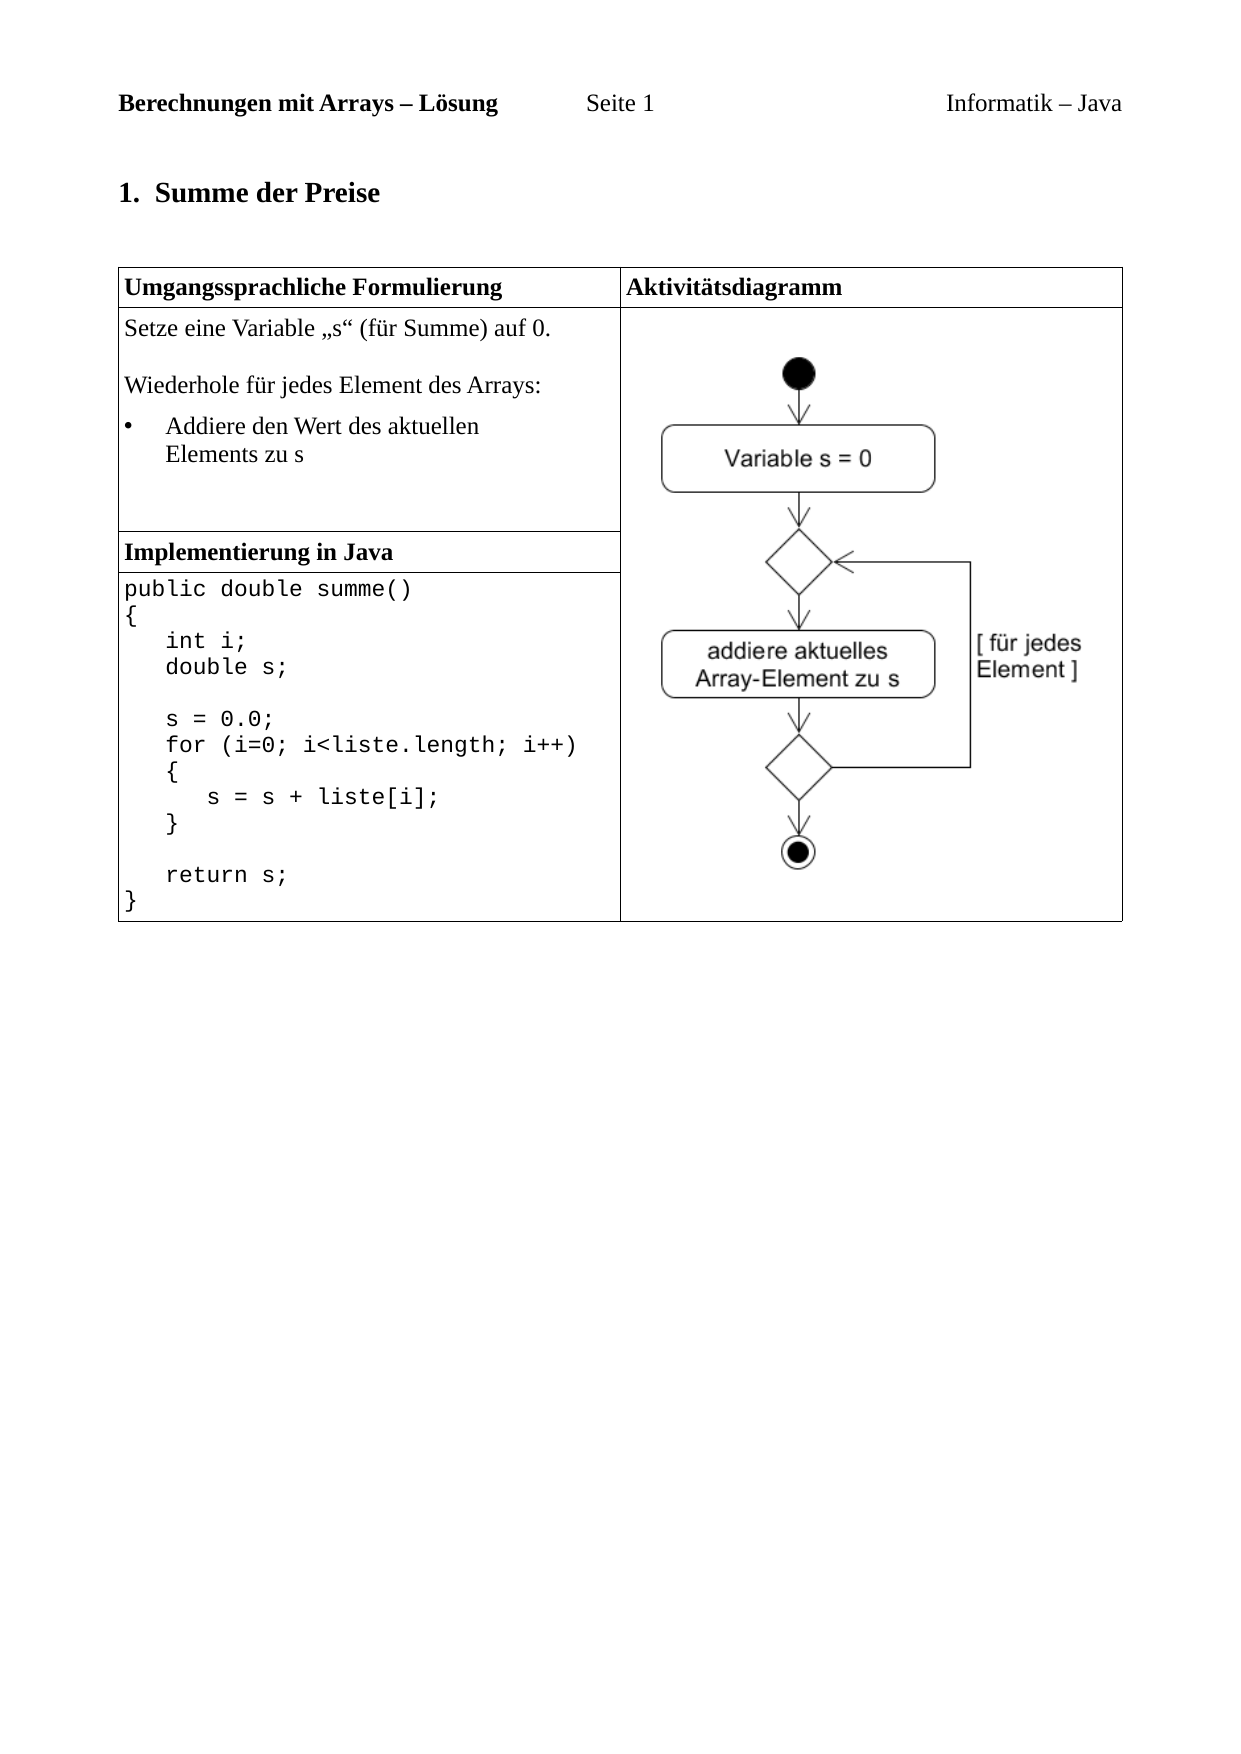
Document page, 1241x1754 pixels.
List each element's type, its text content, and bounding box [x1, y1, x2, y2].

table_header Umgangssprachliche Formulierung [119, 268, 620, 307]
table_cell public double summe() { int i; double s; s = 0.0; for (i=0; i<liste.length; i++) { s = s + liste[i]; } return s; } [119, 573, 620, 921]
table_cell [621, 308, 1122, 921]
picture [660, 356, 1082, 871]
table_header Aktivitätsdiagramm [621, 268, 1122, 307]
table_cell Implementierung in Java [119, 532, 620, 572]
table_cell Setze eine Variable „s“ (für Summe) auf 0. Wiederhole für jedes Element des Arrays: Addiere den Wert des aktuellen Elements zu s [119, 308, 620, 531]
text 1. Summe der Preise [118, 176, 1122, 209]
